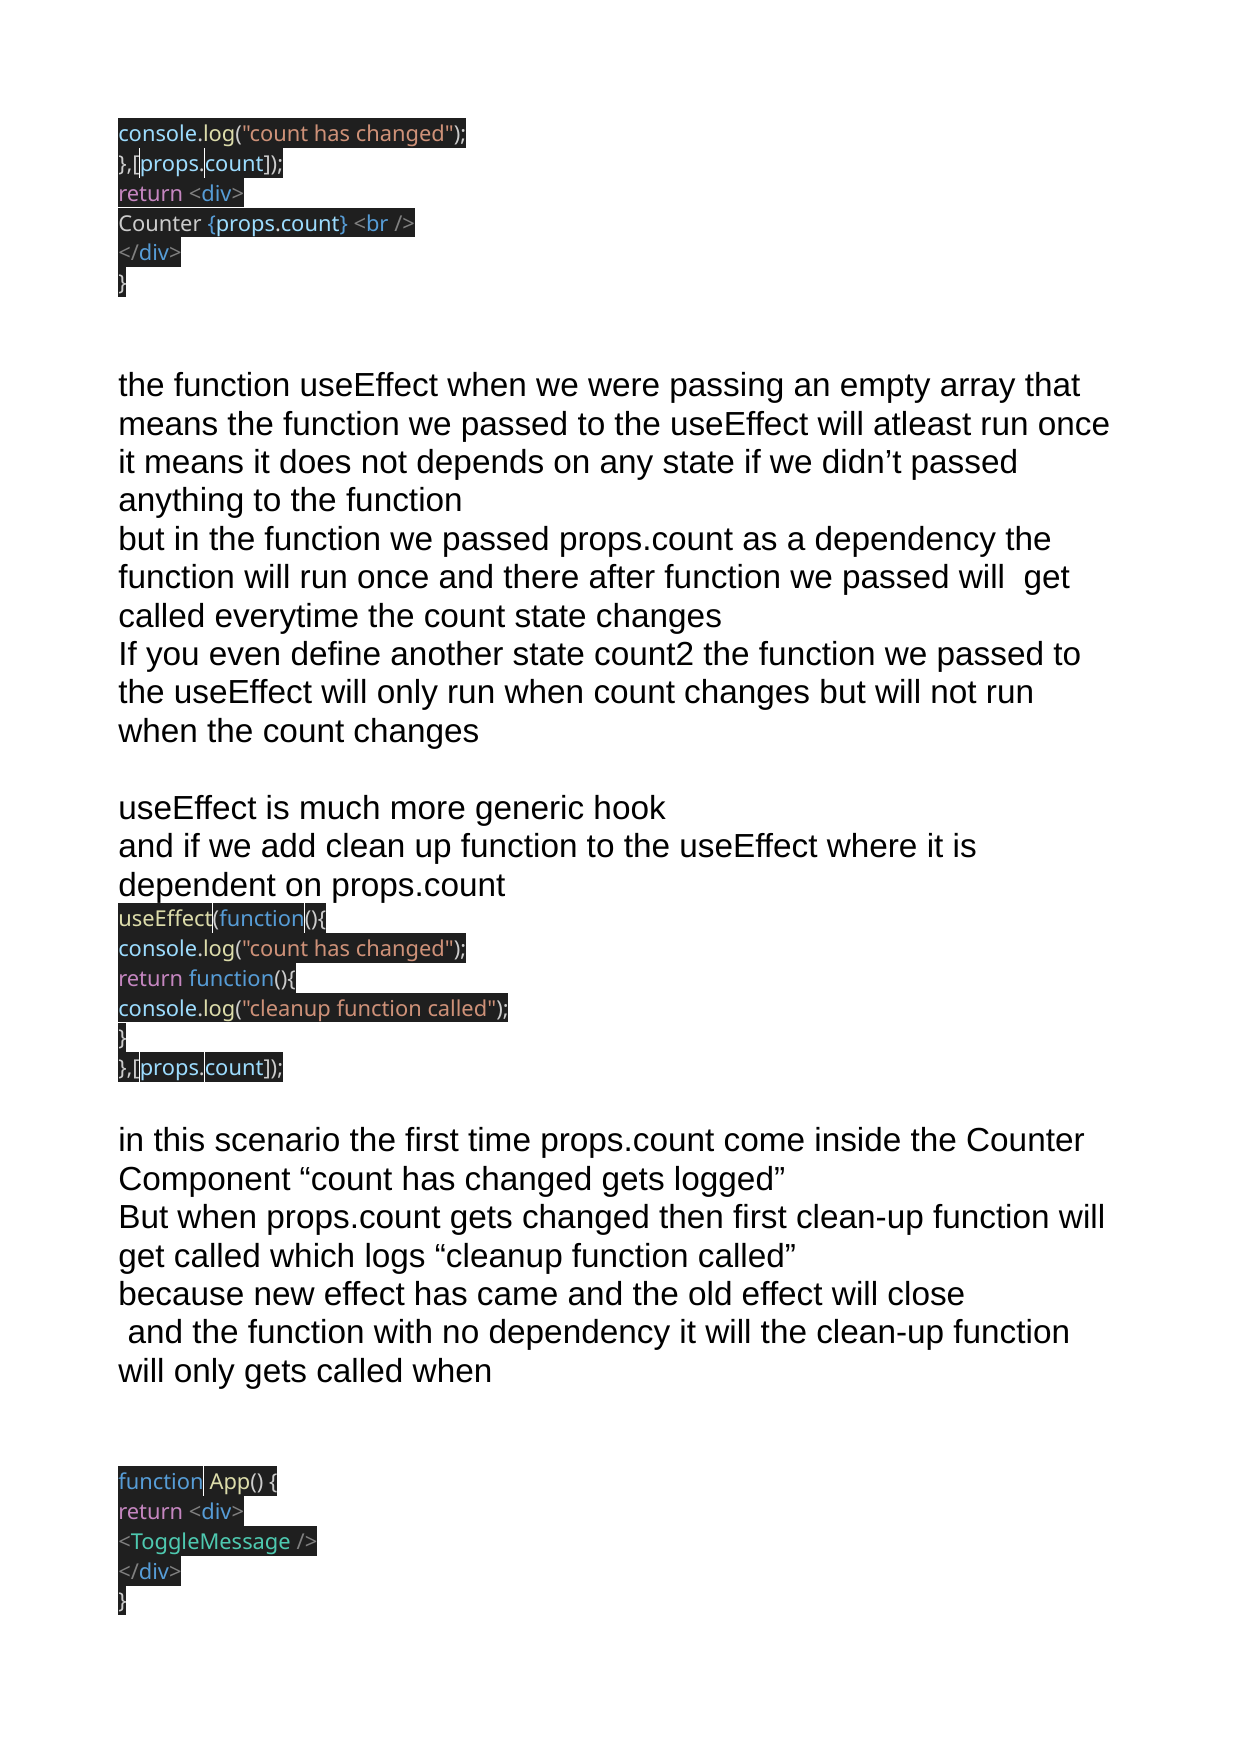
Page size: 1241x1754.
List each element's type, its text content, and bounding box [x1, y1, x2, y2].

text </div> [118, 237, 1122, 267]
text but in the function we passed props.count as a dependency the function will run once and there after function we passed will get called everytime the count state changes [118, 519, 1122, 634]
text return function(){ [118, 963, 1122, 993]
text } [118, 1586, 1122, 1615]
text },[props.count]); [118, 148, 1122, 178]
text return <div> [118, 178, 1122, 207]
text },[props.count]); [118, 1052, 1122, 1082]
text </div> [118, 1556, 1122, 1586]
text function App() { [118, 1466, 1122, 1496]
text the function useEffect when we were passing an empty array that means the function we passed to the useEffect will atleast run once it means it does not depends on any state if we didn’t passed anything to the function [118, 365, 1122, 519]
text If you even define another state count2 the function we passed to the useEffect will only run when count changes but will not run when the count changes [118, 634, 1122, 749]
text useEffect is much more generic hook [118, 788, 1122, 826]
text because new effect has came and the old effect will close [118, 1274, 1122, 1313]
text <ToggleMessage /> [118, 1526, 1122, 1556]
text console.log("cleanup function called"); [118, 993, 1122, 1022]
text and if we add clean up function to the useEffect where it is dependent on props.count useEffect(function(){ [118, 826, 1122, 933]
text } [118, 1022, 1122, 1052]
text console.log("count has changed"); [118, 933, 1122, 963]
text in this scenario the first time props.count come inside the Counter Component “count has changed gets logged” But when props.count gets changed then first clean-up function will get called which logs “cleanup function called” [118, 1082, 1122, 1274]
text Counter {props.count} <br /> [118, 207, 1122, 237]
text return <div> [118, 1496, 1122, 1526]
text } [118, 267, 1122, 297]
text and the function with no dependency it will the clean-up function will only gets called when [118, 1313, 1122, 1389]
text console.log("count has changed"); [118, 118, 1122, 148]
